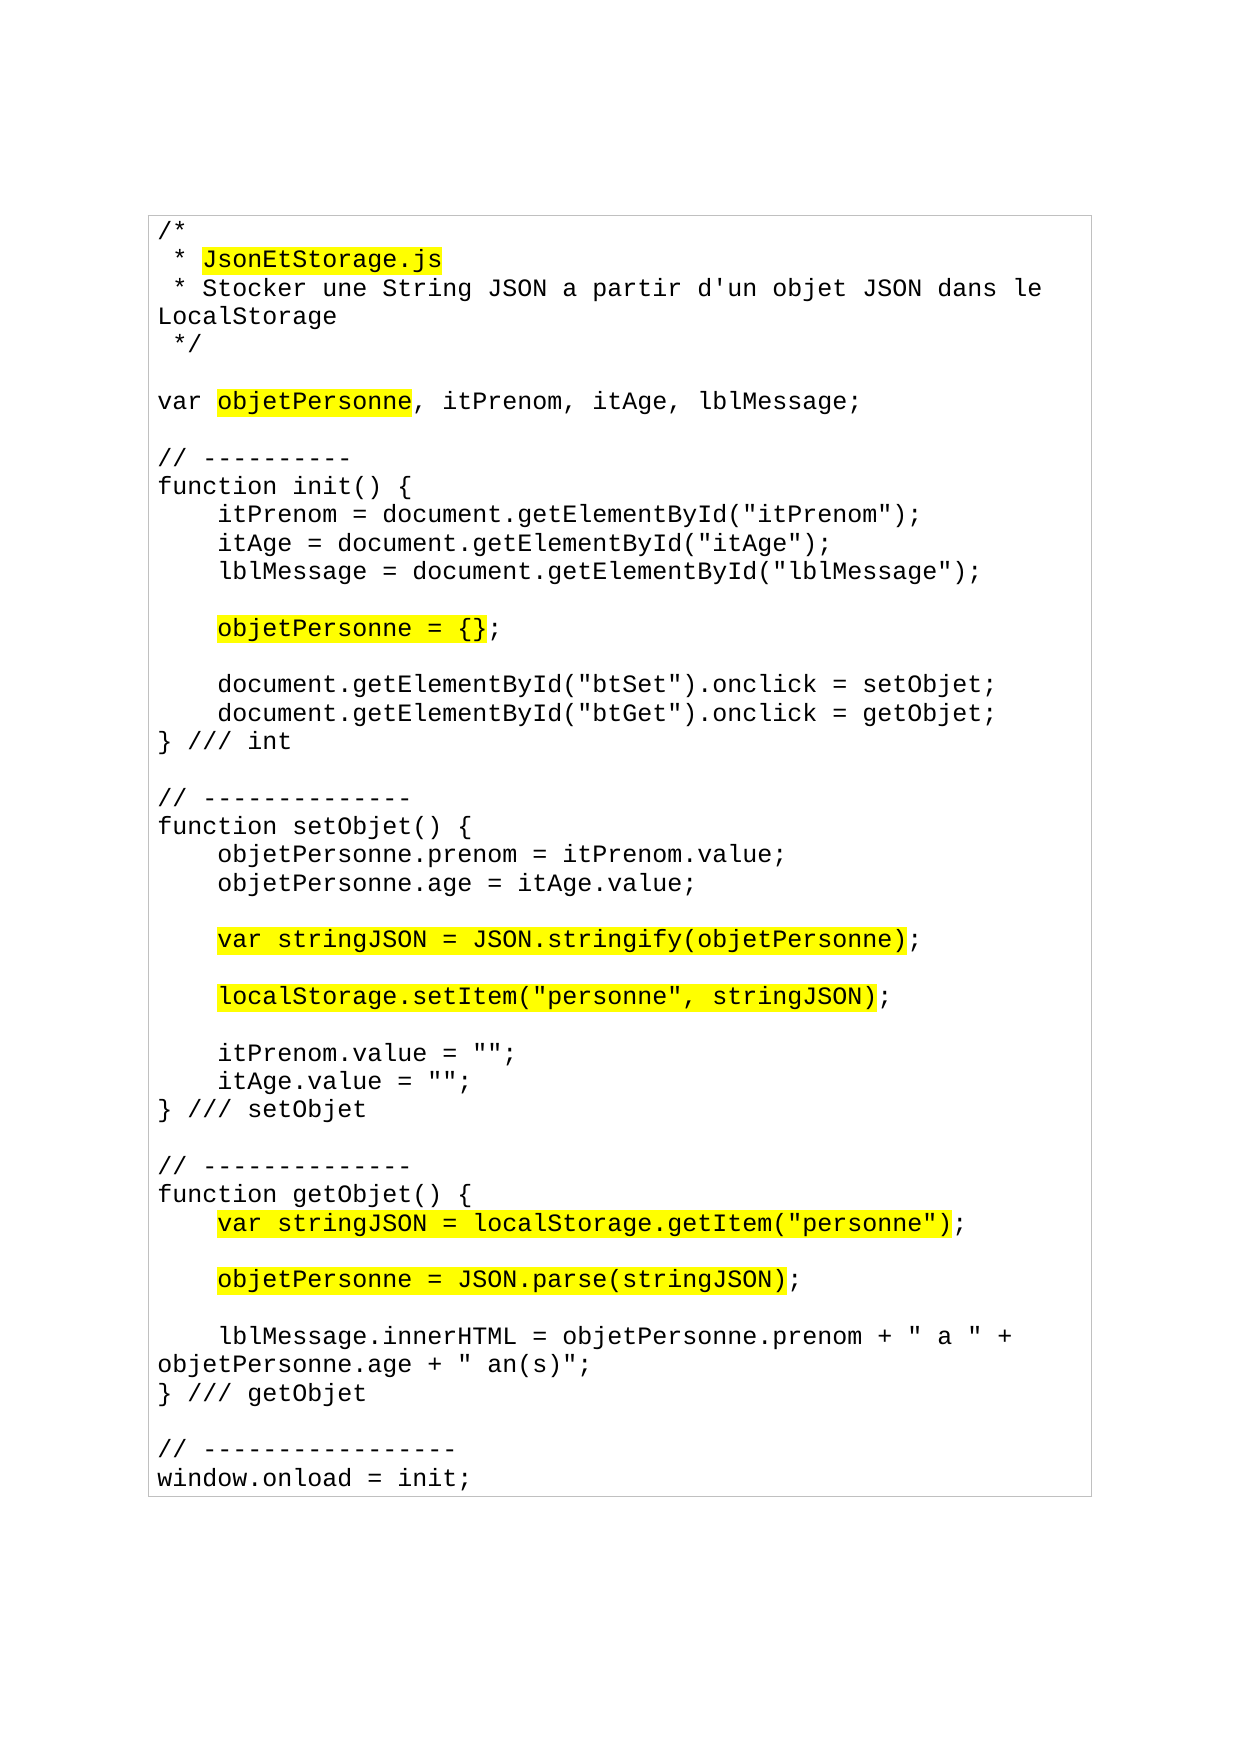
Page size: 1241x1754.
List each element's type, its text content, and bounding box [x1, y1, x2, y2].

text function getObjet() { [149, 1179, 1091, 1207]
text itAge = document.getElementById("itAge"); [149, 527, 1091, 555]
text } /// int [149, 725, 1091, 757]
text function setObjet() { [149, 810, 1091, 839]
text objetPersonne = JSON.parse(stringJSON); [149, 1264, 1091, 1295]
text objetPersonne.prenom = itPrenom.value; [149, 839, 1091, 867]
text // -------------- [149, 782, 1091, 810]
text lblMessage = document.getElementById("lblMessage"); [149, 555, 1091, 587]
text itAge.value = ""; [149, 1065, 1091, 1094]
text * JsonEtStorage.js [149, 244, 1091, 272]
text /* [149, 216, 1091, 244]
text } /// getObjet [149, 1377, 1091, 1408]
text itPrenom.value = ""; [149, 1037, 1091, 1065]
text // ---------- [149, 442, 1091, 470]
text document.getElementById("btSet").onclick = setObjet; [149, 669, 1091, 697]
text */ [149, 329, 1091, 360]
text var stringJSON = localStorage.getItem("personne"); [149, 1207, 1091, 1238]
text var stringJSON = JSON.stringify(objetPersonne); [149, 924, 1091, 955]
text objetPersonne.age = itAge.value; [149, 867, 1091, 898]
text // ----------------- [149, 1434, 1091, 1462]
text } /// setObjet [149, 1094, 1091, 1125]
text function init() { [149, 470, 1091, 499]
text localStorage.setItem("personne", stringJSON); [149, 980, 1091, 1012]
text objetPersonne = {}; [149, 612, 1091, 643]
text lblMessage.innerHTML = objetPersonne.prenom + " a " + objetPersonne.age + " an(s)"; [149, 1320, 1091, 1377]
text window.onload = init; [149, 1462, 1091, 1496]
text // -------------- [149, 1150, 1091, 1179]
text var objetPersonne, itPrenom, itAge, lblMessage; [149, 385, 1091, 417]
text itPrenom = document.getElementById("itPrenom"); [149, 499, 1091, 527]
text * Stocker une String JSON a partir d'un objet JSON dans le LocalStorage [149, 272, 1091, 329]
text document.getElementById("btGet").onclick = getObjet; [149, 697, 1091, 725]
